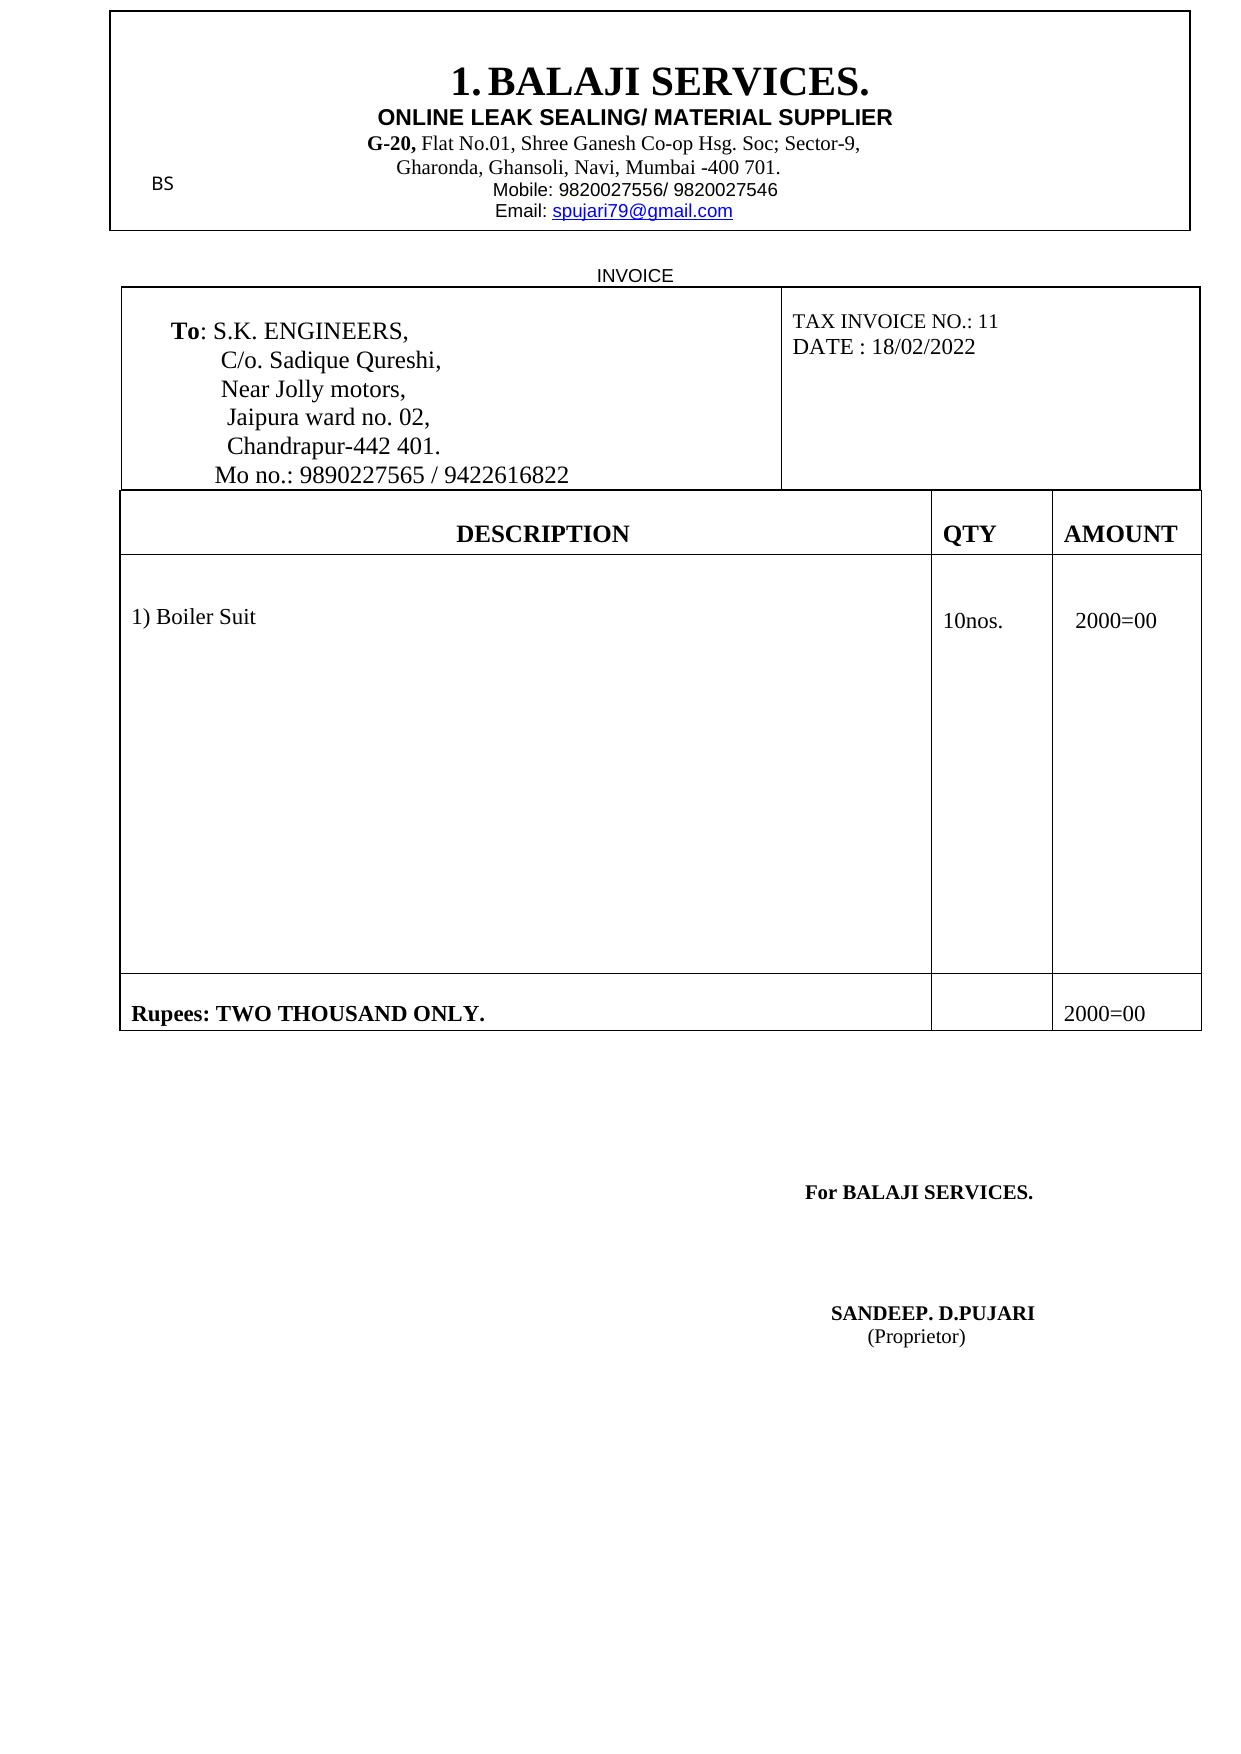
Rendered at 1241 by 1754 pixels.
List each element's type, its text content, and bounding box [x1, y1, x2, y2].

list BS [98, 170, 217, 196]
text Email: spujari79@gmail.com [120, 200, 1150, 222]
text For BALAJI SERVICES. [742, 1180, 1224, 1204]
table_cell [932, 974, 1052, 1030]
text INVOICE [120, 265, 1150, 286]
table_header AMOUNT [1053, 491, 1201, 554]
table_header QTY [932, 491, 1052, 554]
table_cell 1) Boiler Suit [121, 555, 931, 972]
text ONLINE LEAK SEALING/ MATERIAL SUPPLIER [120, 104, 1150, 131]
text G-20, Flat No.01, Shree Ganesh Co-op Hsg. Soc; Sector-9, [120, 131, 1150, 154]
text (Proprietor) [742, 1324, 1224, 1348]
table_header To: S.K. ENGINEERS, C/o. Sadique Qureshi, Near Jolly motors, Jaipura ward no. 02, Chandrapur-442 401. Mo no.: 9890227565 / 9422616822 [122, 288, 781, 489]
text Mobile: 9820027556/ 9820027546 [120, 179, 1150, 200]
text SANDEEP. D.PUJARI [742, 1300, 1224, 1324]
table_header DESCRIPTION [121, 491, 931, 554]
text Gharonda, Ghansoli, Navi, Mumbai -400 701. [120, 154, 1150, 179]
table_cell 2000=00 [1053, 555, 1201, 972]
table_cell 2000=00 [1053, 974, 1201, 1030]
table_cell Rupees: TWO THOUSAND ONLY. [121, 974, 931, 1030]
list BALAJI SERVICES. [450, 56, 1150, 104]
table_cell 10nos. [932, 555, 1052, 972]
table_header TAX INVOICE NO.: 11 DATE : 18/02/2022 [782, 288, 1199, 489]
